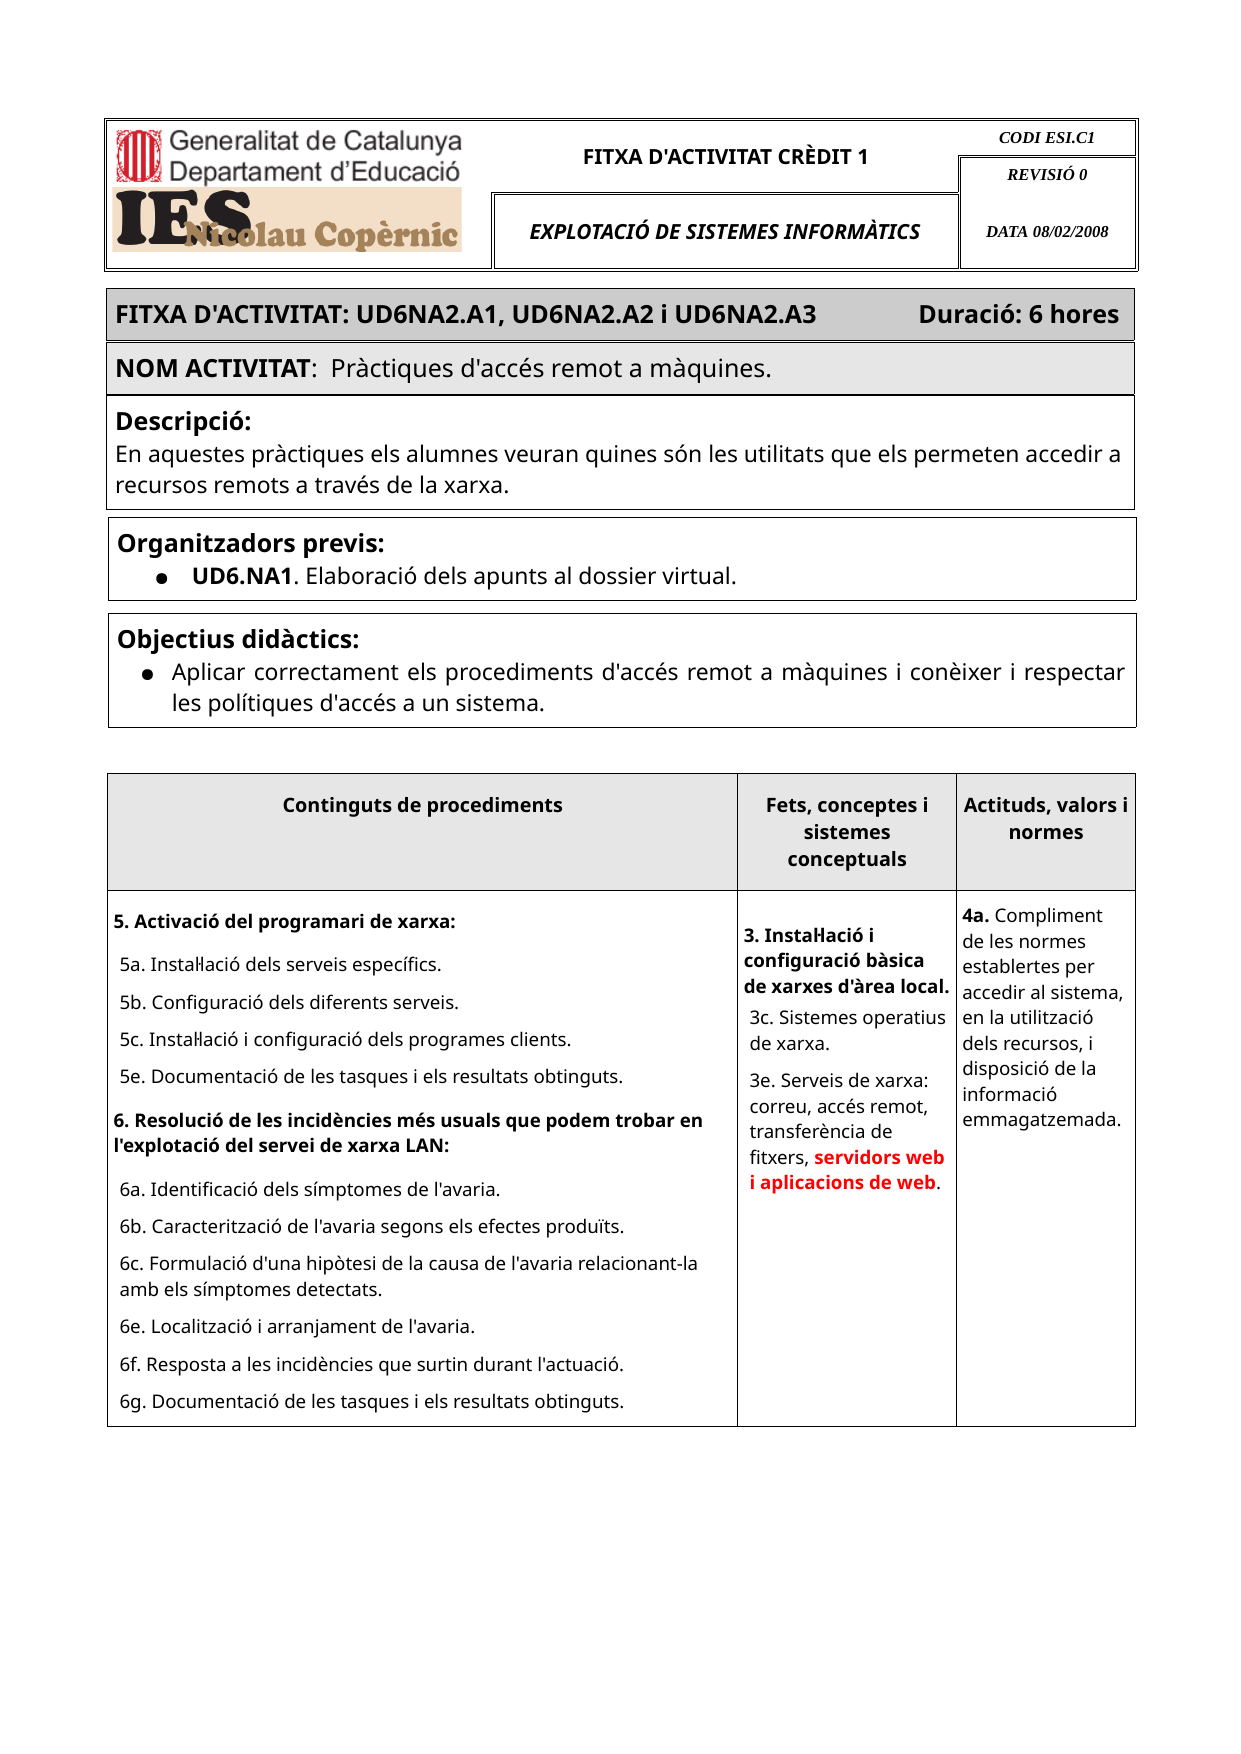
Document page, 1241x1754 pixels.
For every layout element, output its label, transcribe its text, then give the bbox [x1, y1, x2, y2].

text NOM ACTIVITAT: Pràctiques d'accés remot a màquines. [115, 351, 1125, 385]
table_cell 3. Instal·lació i configuració bàsica de xarxes d'àrea local. 3c. Sistemes operatius de xarxa. 3e. Serveis de xarxa: correu, accés remot, transferència de fitxers, servidors web i aplicacions de web. [738, 891, 956, 1426]
table_cell 4a. Compliment de les normes establertes per accedir al sistema, en la utilització dels recursos, i disposició de la informació emmagatzemada. [957, 891, 1135, 1426]
text FITXA D'ACTIVITAT: UD6NA2.A1, UD6NA2.A2 i UD6NA2.A3 Duració: 6 hores [115, 297, 1125, 331]
table_header Actituds, valors i normes [957, 774, 1135, 890]
list Aplicar correctament els procediments d'accés remot a màquines i conèixer i respectar les polítiques d'accés a un sistema. [140, 655, 1127, 718]
table_header [107, 121, 492, 268]
text Objectius didàctics: [117, 621, 1127, 655]
table_cell 5. Activació del programari de xarxa: 5a. Instal·lació dels serveis específics. 5b. Configuració dels diferents serveis. 5c. Instal·lació i configuració dels programes clients. 5e. Documentació de les tasques i els resultats obtinguts. 6. Resolució de les incidències més usuals que podem trobar en l'explotació del servei de xarxa LAN: 6a. Identificació dels símptomes de l'avaria. 6b. Caracterització de l'avaria segons els efectes produïts. 6c. Formulació d'una hipòtesi de la causa de l'avaria relacionant-la amb els símptomes detectats. 6e. Localització i arranjament de l'avaria. 6f. Resposta a les incidències que surtin durant l'actuació. 6g. Documentació de les tasques i els resultats obtinguts. [108, 891, 737, 1426]
table_header Fets, conceptes i sistemes conceptuals [738, 774, 956, 890]
table_header CODI ESI.C1 [959, 121, 1135, 155]
picture [112, 124, 466, 252]
table_header Continguts de procediments [108, 774, 737, 890]
text Organitzadors previs: [117, 526, 1127, 560]
table_cell EXPLOTACIÓ DE SISTEMES INFORMÀTICS [495, 195, 958, 268]
table_cell REVISIÓ 0 [961, 158, 1135, 192]
list UD6.NA1. Elaboració dels apunts al dossier virtual. [154, 560, 1127, 591]
table_cell DATA 08/02/2008 [961, 192, 1135, 268]
table_header FITXA D'ACTIVITAT CRÈDIT 1 [493, 121, 959, 192]
text Descripció: [115, 404, 1125, 438]
text En aquestes pràctiques els alumnes veuran quines són les utilitats que els permeten accedir a recursos remots a través de la xarxa. [115, 438, 1125, 501]
